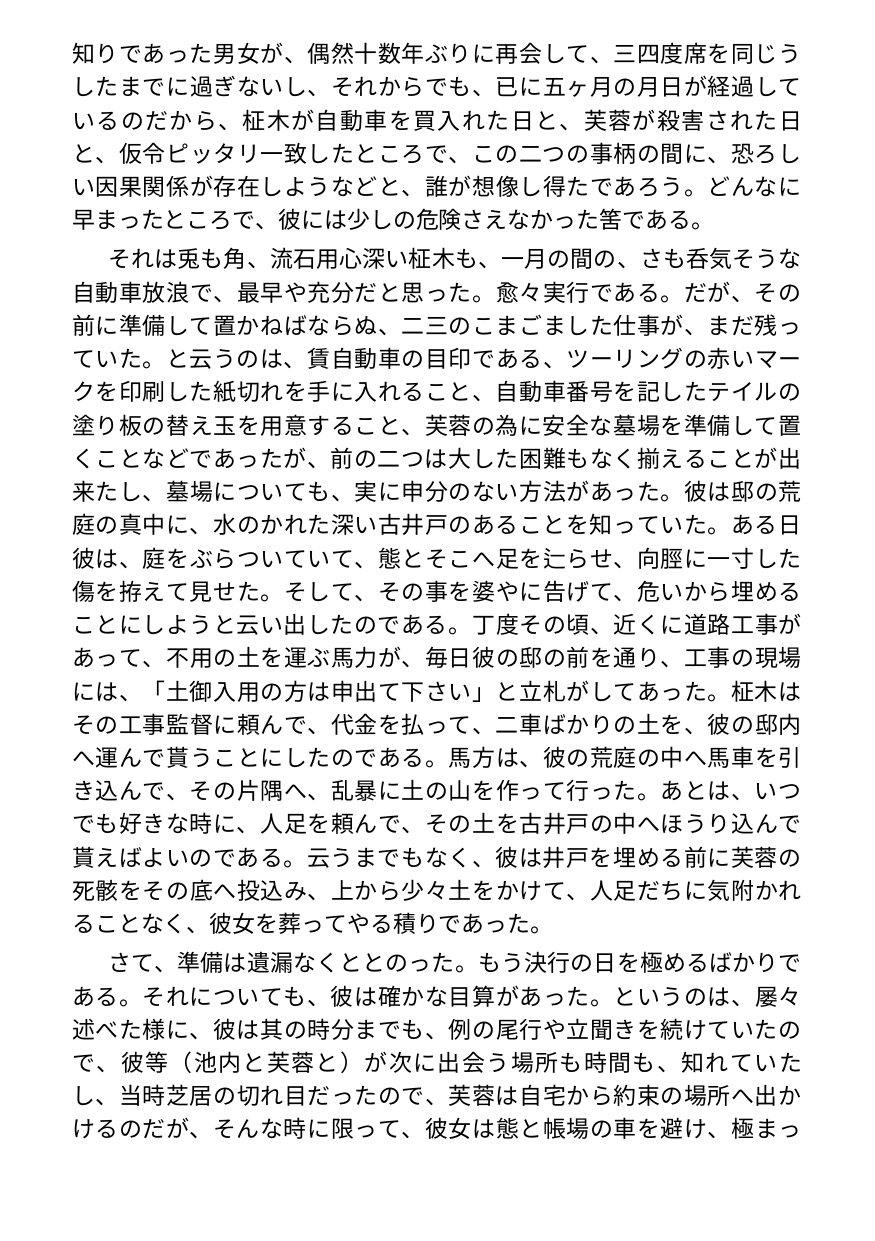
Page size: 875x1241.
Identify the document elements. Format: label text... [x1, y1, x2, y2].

text それは兎も角、流石用心深い柾木も、一月の間の、さも呑気そうな自動車放浪で、最早や充分だと思った。愈々実行である。だが、その前に準備して置かねばならぬ、二三のこまごました仕事が、まだ残っていた。と云うのは、賃自動車の目印である、ツーリングの赤いマークを印刷した紙切れを手に入れること、自動車番号を記したテイルの塗り板の替え玉を用意すること、芙蓉の為に安全な墓場を準備して置くことなどであったが、前の二つは大した困難もなく揃えることが出来たし、墓場についても、実に申分のない方法があった。彼は邸の荒庭の真中に、水のかれた深い古井戸のあることを知っていた。ある日彼は、庭をぶらついていて、態とそこへ足を辷らせ、向脛に一寸した傷を拵えて見せた。そして、その事を婆やに告げて、危いから埋めることにしようと云い出したのである。丁度その頃、近くに道路工事があって、不用の土を運ぶ馬力が、毎日彼の邸の前を通り、工事の現場には、「土御入用の方は申出て下さい」と立札がしてあった。柾木はその工事監督に頼んで、代金を払って、二車ばかりの土を、彼の邸内へ運んで貰うことにしたのである。馬方は、彼の荒庭の中へ馬車を引き込んで、その片隅へ、乱暴に土の山を作って行った。あとは、いつでも好きな時に、人足を頼んで、その土を古井戸の中へほうり込んで貰えばよいのである。云うまでもなく、彼は井戸を埋める前に芙蓉の死骸をその底へ投込み、上から少々土をかけて、人足だちに気附かれることなく、彼女を葬ってやる積りであった。 [72, 241, 802, 939]
text さて、準備は遺漏なくととのった。もう決行の日を極めるばかりである。それについても、彼は確かな目算があった。というのは、屡々述べた様に、彼は其の時分までも、例の尾行や立聞きを続けていたので、彼等（池内と芙蓉と）が次に出会う場所も時間も、知れていたし、当時芝居の切れ目だったので、芙蓉は自宅から約束の場所へ出かけるのだが、そんな時に限って、彼女は態と帳場の車を避け、極まっ [72, 945, 802, 1144]
text 知りであった男女が、偶然十数年ぶりに再会して、三四度席を同じうしたまでに過ぎないし、それからでも、已に五ヶ月の月日が経過しているのだから、柾木が自動車を買入れた日と、芙蓉が殺害された日と、仮令ピッタリ一致したところで、この二つの事柄の間に、恐ろしい因果関係が存在しようなどと、誰が想像し得たであろう。どんなに早まったところで、彼には少しの危険さえなかった筈である。 [72, 36, 802, 235]
